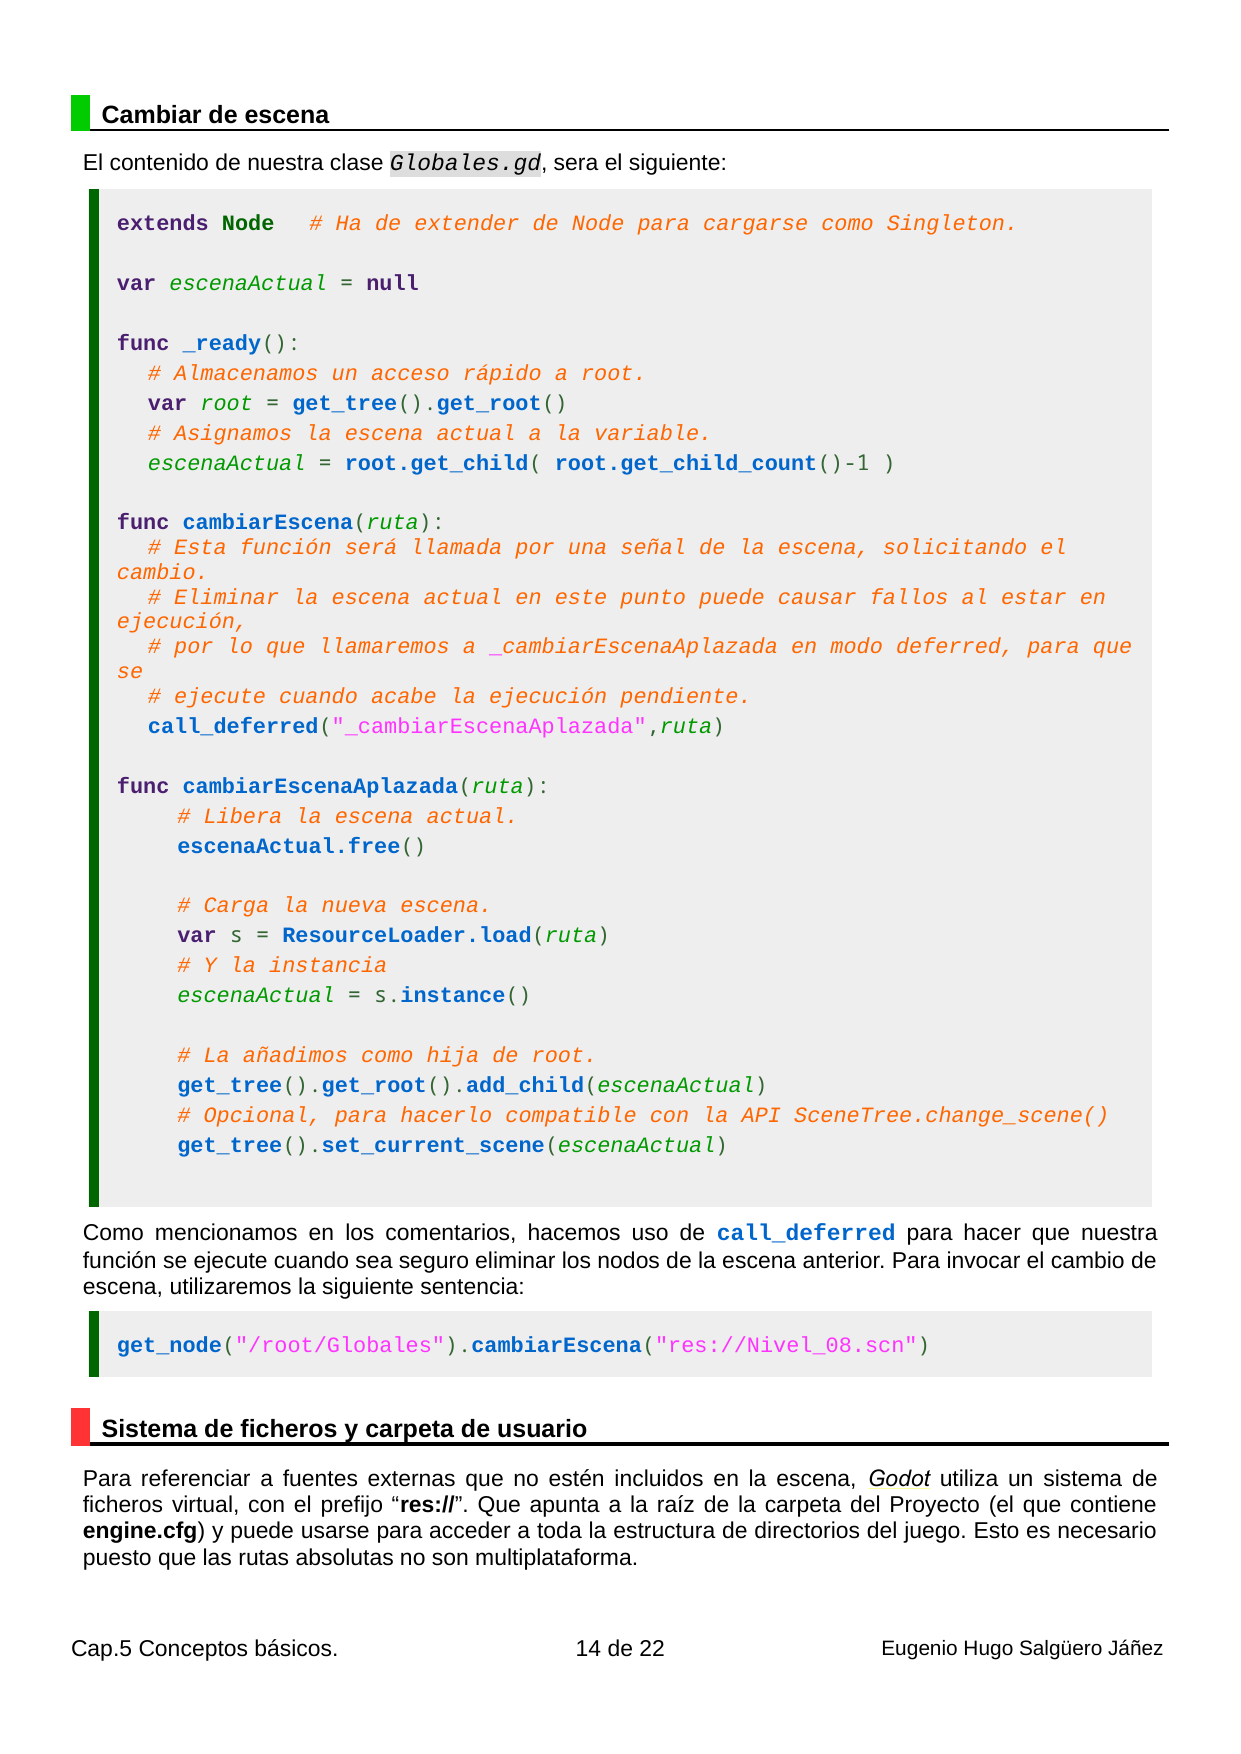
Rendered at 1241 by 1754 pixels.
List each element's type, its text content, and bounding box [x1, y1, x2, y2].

text # Opcional, para hacerlo compatible con la API SceneTree.change_scene() [99, 1099, 1152, 1129]
text # ejecute cuando acabe la ejecución pendiente. [99, 685, 1152, 710]
text # Esta función será llamada por una señal de la escena, solicitando el cambio. [99, 536, 1152, 586]
text func _ready(): [99, 326, 1152, 356]
text # Y la instancia [99, 949, 1152, 979]
text escenaActual = s.instance() [99, 979, 1152, 1009]
text var s = ResourceLoader.load(ruta) [99, 919, 1152, 949]
text get_node("/root/Globales").cambiarEscena("res://Nivel_08.scn") [99, 1311, 1152, 1377]
text # Asignamos la escena actual a la variable. [99, 416, 1152, 446]
text get_tree().get_root().add_child(escenaActual) [99, 1069, 1152, 1099]
text get_tree().set_current_scene(escenaActual) [99, 1129, 1152, 1159]
text escenaActual.free() [99, 829, 1152, 859]
text El contenido de nuestra clase Globales.gd, sera el siguiente: [83, 149, 1158, 177]
text # Carga la nueva escena. [99, 889, 1152, 919]
text extends Node # Ha de extender de Node para cargarse como Singleton. [99, 189, 1152, 237]
text Para referenciar a fuentes externas que no estén incluidos en la escena, Godot utiliza un sistema de ficheros virtual, con el prefijo “res://”. Que apunta a la raíz de la carpeta del Proyecto (el que contiene engine.cfg) y puede usarse para acceder a toda la estructura de directorios del juego. Esto es necesario puesto que las rutas absolutas no son multiplataforma. [83, 1465, 1158, 1570]
text # Almacenamos un acceso rápido a root. [99, 356, 1152, 386]
text escenaActual = root.get_child( root.get_child_count()-1 ) [99, 446, 1152, 476]
text Como mencionamos en los comentarios, hacemos uso de call_deferred para hacer que nuestra función se ejecute cuando sea seguro eliminar los nodos de la escena anterior. Para invocar el cambio de escena, utilizaremos la siguiente sentencia: [83, 1218, 1158, 1299]
text call_deferred("_cambiarEscenaAplazada",ruta) [99, 710, 1152, 740]
text var root = get_tree().get_root() [99, 386, 1152, 416]
text func cambiarEscena(ruta): [99, 506, 1152, 536]
subtitle Cambiar de escena [71, 94, 1169, 129]
text # La añadimos como hija de root. [99, 1039, 1152, 1069]
subtitle Sistema de ficheros y carpeta de usuario [90, 1408, 1169, 1442]
text # Eliminar la escena actual en este punto puede causar fallos al estar en ejecución, [99, 586, 1152, 635]
text # por lo que llamaremos a _cambiarEscenaAplazada en modo deferred, para que se [99, 635, 1152, 685]
text # Libera la escena actual. [99, 799, 1152, 829]
text var escenaActual = null [99, 267, 1152, 297]
text func cambiarEscenaAplazada(ruta): [99, 769, 1152, 799]
